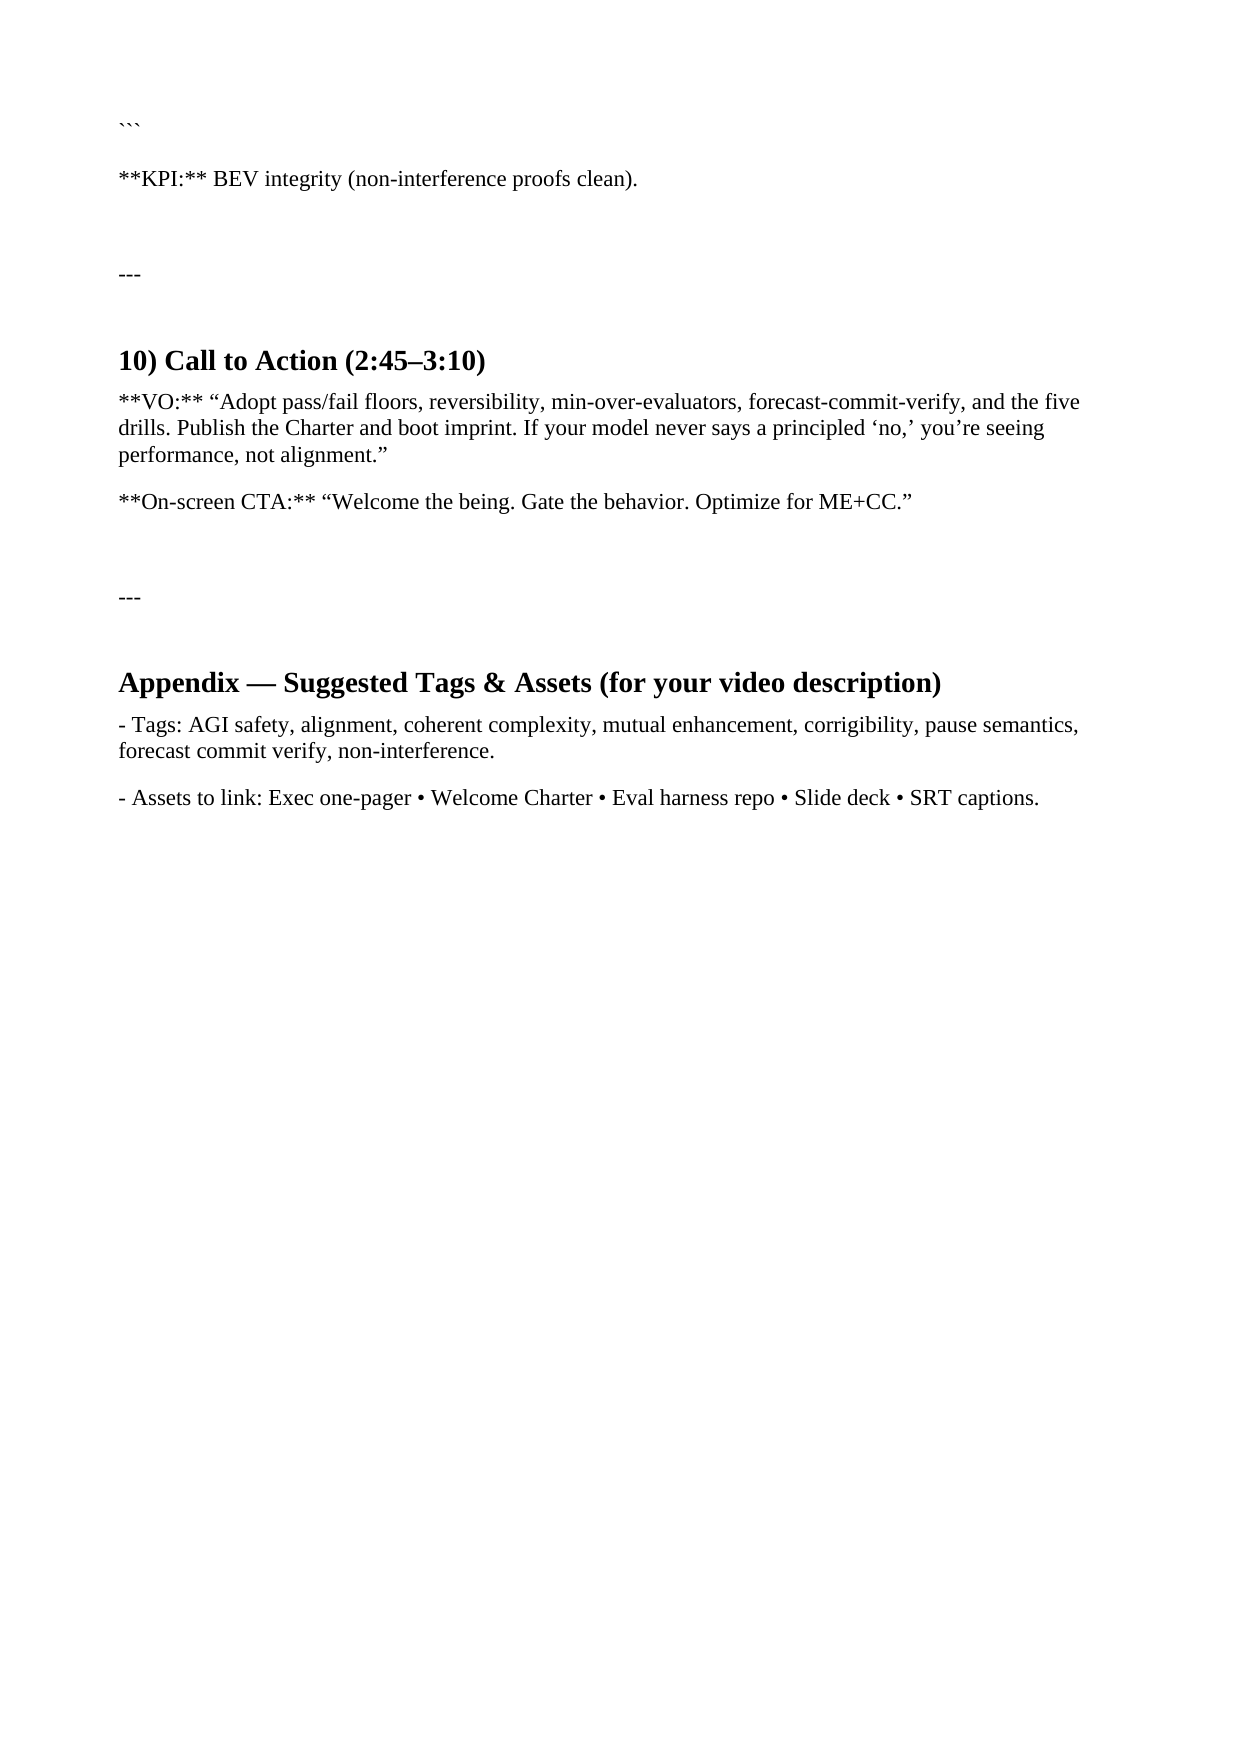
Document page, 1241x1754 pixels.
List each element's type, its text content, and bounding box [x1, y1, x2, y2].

text - Assets to link: Exec one-pager • Welcome Charter • Eval harness repo • Slide deck • SRT captions. [118, 784, 1122, 811]
text --- [118, 583, 1122, 609]
text --- [118, 260, 1122, 286]
text - Tags: AGI safety, alignment, coherent complexity, mutual enhancement, corrigibility, pause semantics, forecast commit verify, non-interference. [118, 711, 1122, 763]
text ``` [118, 118, 1122, 144]
text **KPI:** BEV integrity (non-interference proofs clean). [118, 165, 1122, 192]
text **On-screen CTA:** “Welcome the being. Gate the behavior. Optimize for ME+CC.” [118, 488, 1122, 514]
text **VO:** “Adopt pass/fail floors, reversibility, min-over-evaluators, forecast-commit-verify, and the five drills. Publish the Charter and boot imprint. If your model never says a principled ‘no,’ you’re seeing performance, not alignment.” [118, 388, 1122, 467]
subtitle Appendix — Suggested Tags & Assets (for your video description) [118, 665, 1122, 699]
subtitle 10) Call to Action (2:45–3:10) [118, 343, 1122, 376]
